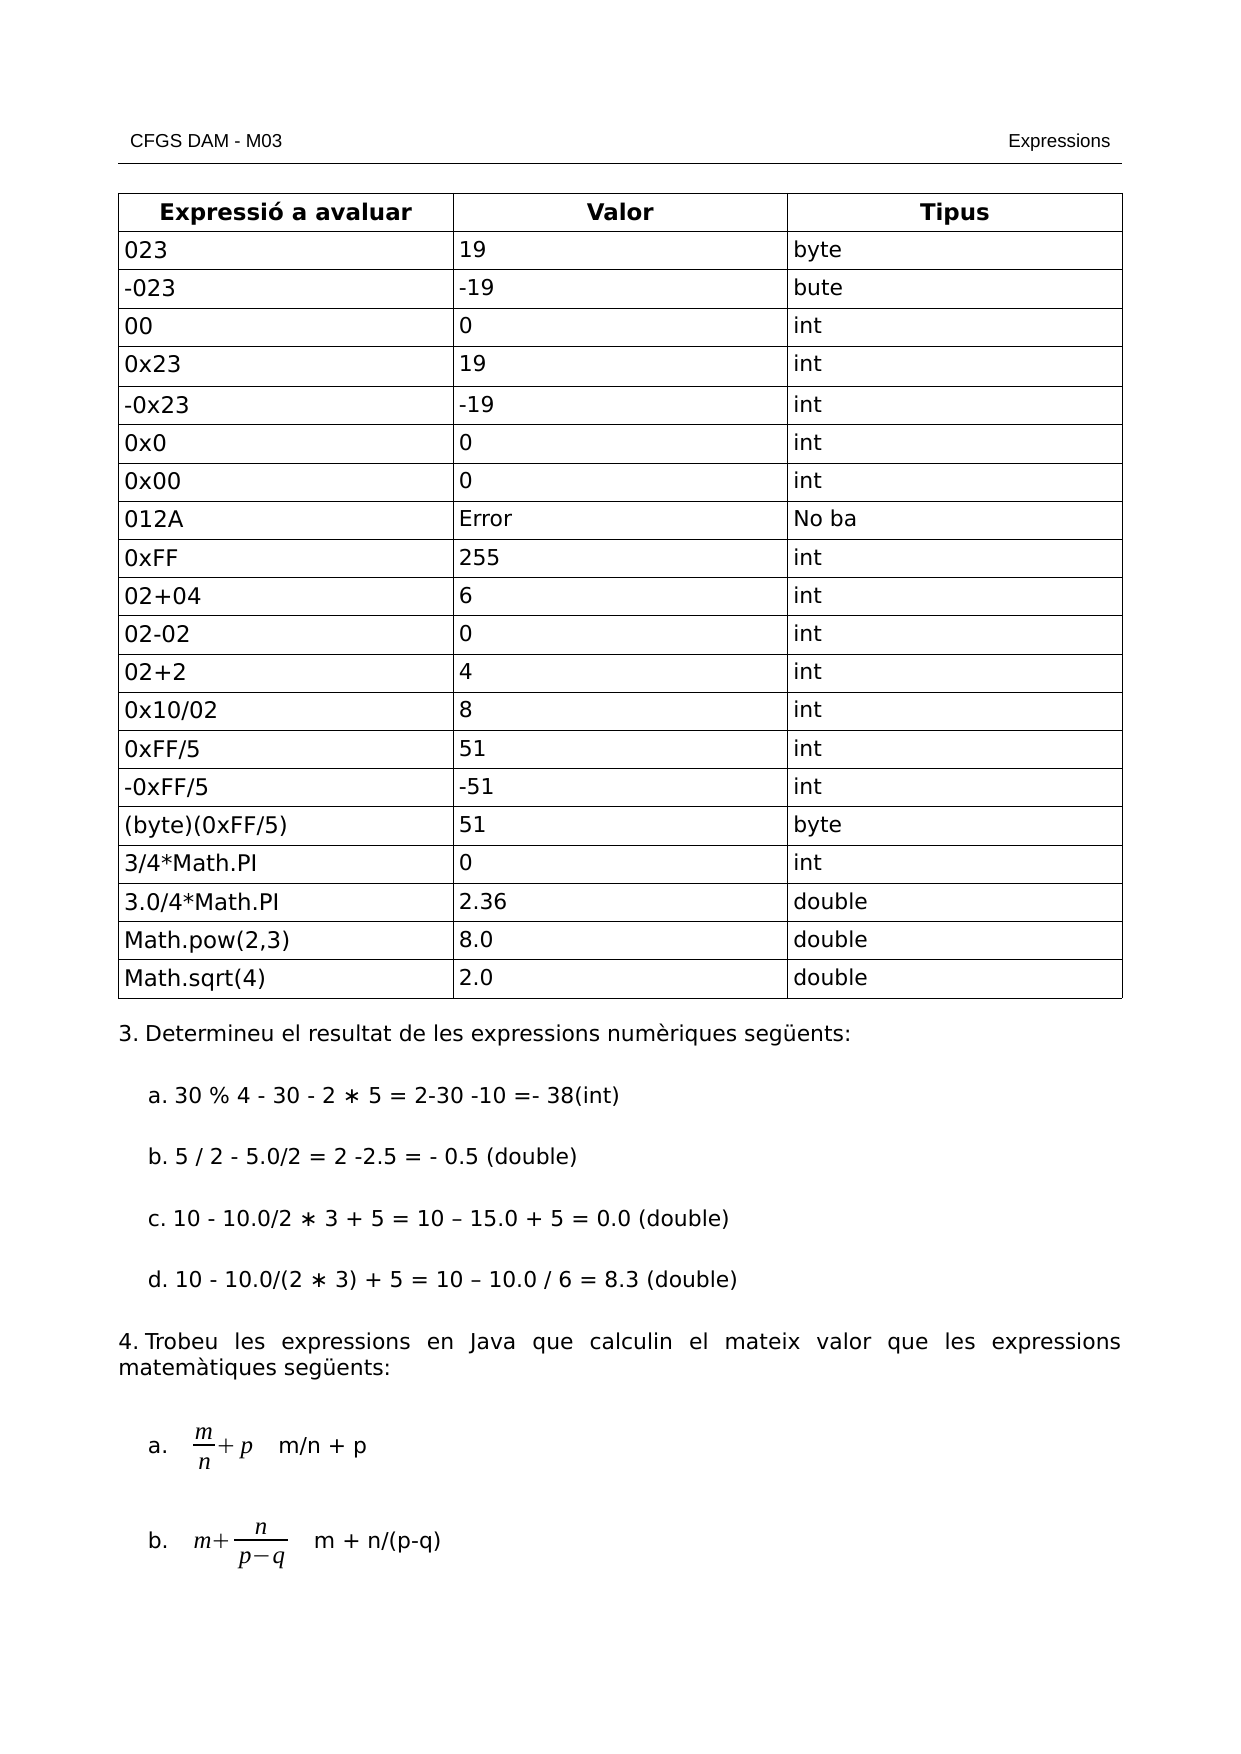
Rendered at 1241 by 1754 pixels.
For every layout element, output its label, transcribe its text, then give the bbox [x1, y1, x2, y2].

table_cell 0x10/02 [119, 693, 453, 730]
table_cell 0xFF/5 [119, 731, 453, 768]
table_cell 0x23 [119, 347, 453, 386]
table_cell 255 [454, 540, 787, 577]
table_cell -51 [454, 769, 787, 806]
table_cell 19 [454, 347, 787, 386]
table_cell int [788, 425, 1122, 462]
table_cell 0 [454, 846, 787, 883]
table_cell 0 [454, 425, 787, 462]
table_cell int [788, 655, 1122, 692]
table_cell 51 [454, 731, 787, 768]
table_cell -19 [454, 270, 787, 307]
table_cell bute [788, 270, 1122, 307]
table_cell 023 [119, 232, 453, 269]
table_cell 0 [454, 464, 787, 501]
table_cell int [788, 769, 1122, 806]
table_cell 0 [454, 616, 787, 653]
table_cell 02-02 [119, 616, 453, 653]
list 30 % 4 - 30 - 2 ∗ 5 = 2-30 -10 =- 38(int) [118, 1083, 1122, 1108]
table_header Expressió a avaluar [119, 194, 453, 231]
table_cell 8 [454, 693, 787, 730]
table_header Valor [454, 194, 787, 231]
table_cell 0xFF [119, 540, 453, 577]
table_cell int [788, 616, 1122, 653]
table_cell 0x0 [119, 425, 453, 462]
table_cell int [788, 693, 1122, 730]
list 10 - 10.0/2 ∗ 3 + 5 = 10 – 15.0 + 5 = 0.0 (double) [118, 1206, 1122, 1232]
table_cell byte [788, 232, 1122, 269]
table_cell 6 [454, 578, 787, 615]
table_cell Math.pow(2,3) [119, 922, 453, 959]
list m/n + p [118, 1416, 1122, 1475]
table_cell -023 [119, 270, 453, 307]
table_cell int [788, 309, 1122, 346]
table_cell 02+04 [119, 578, 453, 615]
table_cell int [788, 846, 1122, 883]
table_cell int [788, 387, 1122, 424]
table_cell int [788, 578, 1122, 615]
list Trobeu les expressions en Java que calculin el mateix valor que les expressions matemàtiques següents: [118, 1329, 1122, 1380]
table_cell Error [454, 502, 787, 539]
table_header Tipus [788, 194, 1122, 231]
table_cell -0x23 [119, 387, 453, 424]
table_cell int [788, 540, 1122, 577]
table_cell 02+2 [119, 655, 453, 692]
table_cell 012A [119, 502, 453, 539]
table_cell 00 [119, 309, 453, 346]
table_cell No ba [788, 502, 1122, 539]
table_cell -0xFF/5 [119, 769, 453, 806]
table_cell 0 [454, 309, 787, 346]
table_cell double [788, 960, 1122, 998]
table_cell (byte)(0xFF/5) [119, 807, 453, 845]
table_cell 3/4*Math.PI [119, 846, 453, 883]
table_cell double [788, 884, 1122, 921]
table_cell 4 [454, 655, 787, 692]
table_cell 2.36 [454, 884, 787, 921]
list m + n/(p-q) [118, 1511, 1122, 1570]
table_cell int [788, 347, 1122, 386]
list 5 / 2 - 5.0/2 = 2 -2.5 = - 0.5 (double) [118, 1144, 1122, 1170]
table_cell 2.0 [454, 960, 787, 998]
table_cell double [788, 922, 1122, 959]
table_cell 8.0 [454, 922, 787, 959]
table_cell int [788, 731, 1122, 768]
table_cell byte [788, 807, 1122, 845]
table_cell Math.sqrt(4) [119, 960, 453, 998]
table_cell int [788, 464, 1122, 501]
table_cell -19 [454, 387, 787, 424]
list 10 - 10.0/(2 ∗ 3) + 5 = 10 – 10.0 / 6 = 8.3 (double) [118, 1268, 1122, 1293]
table_cell 0x00 [119, 464, 453, 501]
table_cell 19 [454, 232, 787, 269]
table_cell 3.0/4*Math.PI [119, 884, 453, 921]
list Determineu el resultat de les expressions numèriques següents: [118, 1021, 1122, 1047]
table_cell 51 [454, 807, 787, 845]
